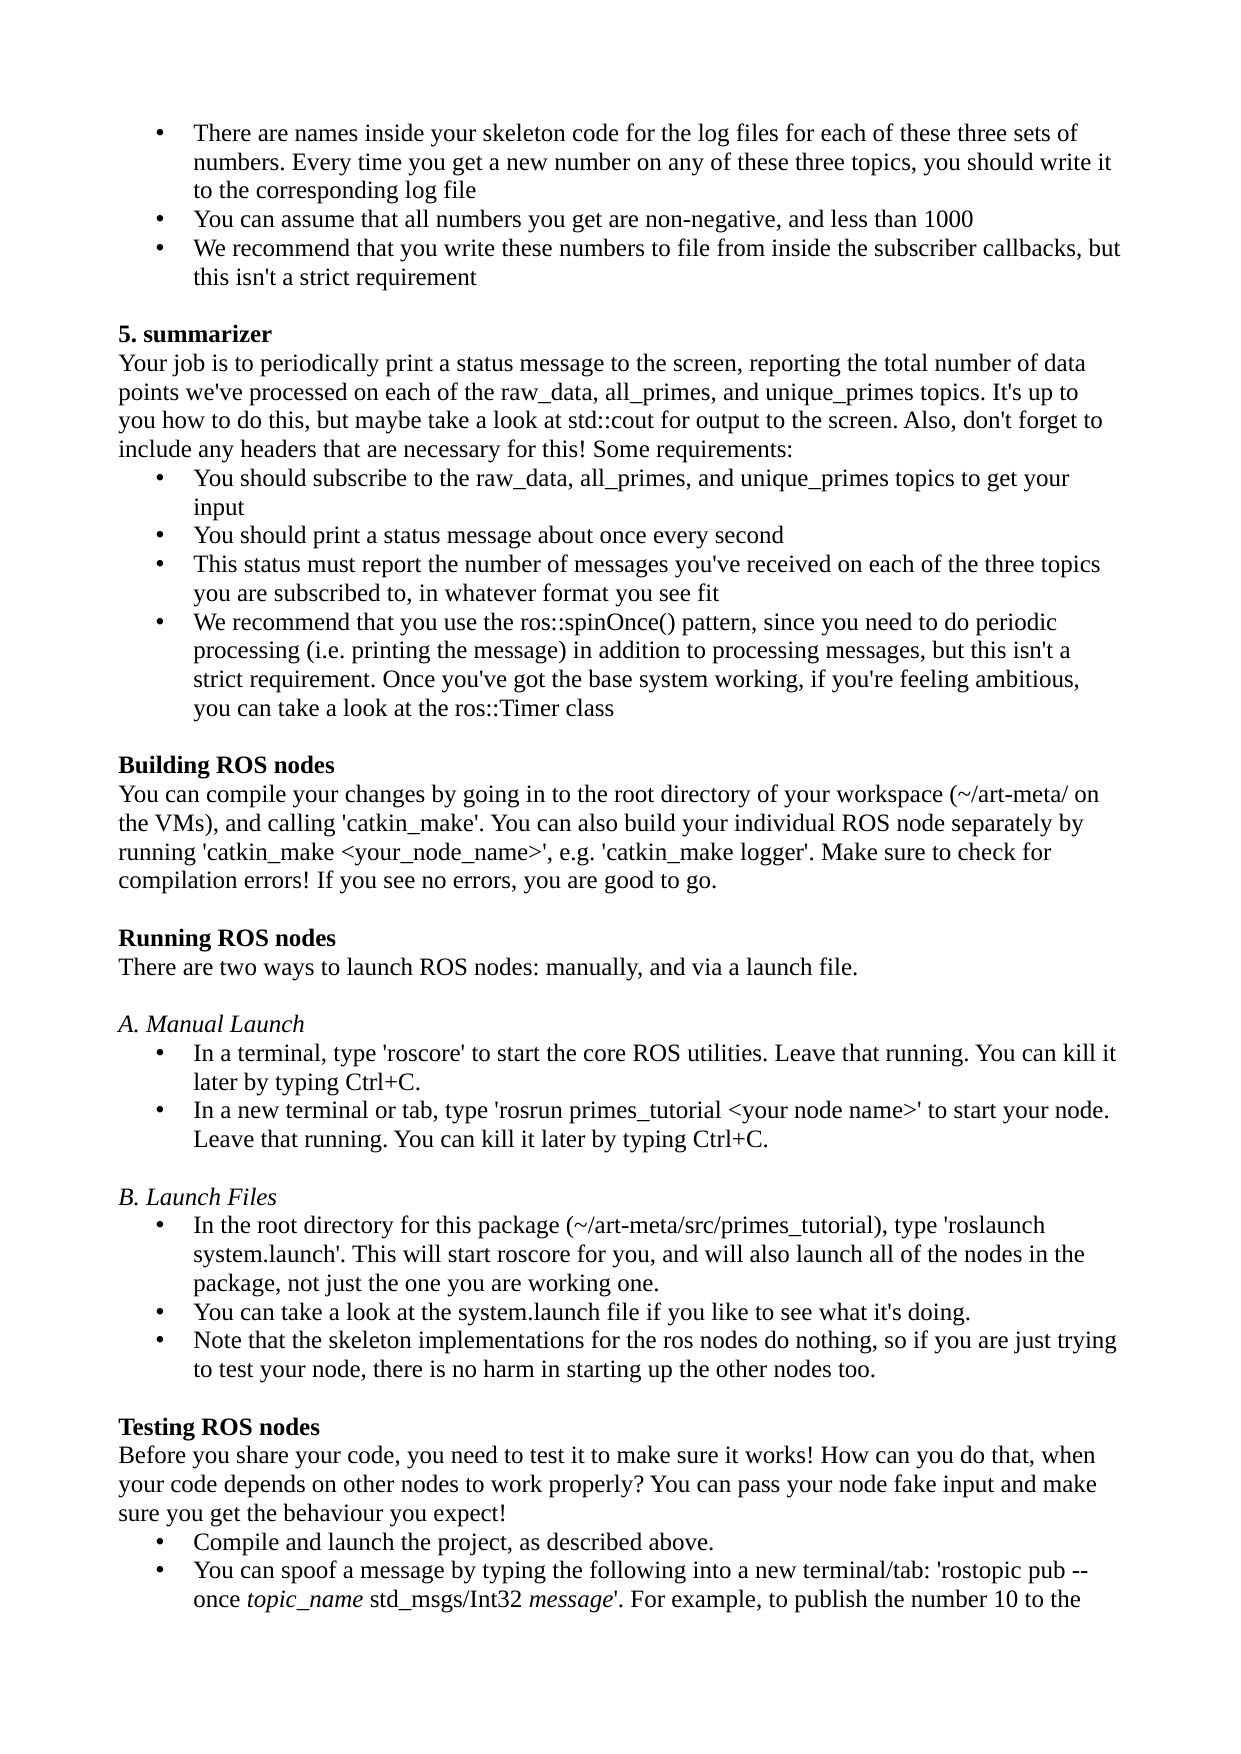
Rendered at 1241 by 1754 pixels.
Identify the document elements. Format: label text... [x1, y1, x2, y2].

text Testing ROS nodes [118, 1412, 1122, 1441]
list We recommend that you write these numbers to file from inside the subscriber callbacks, but this isn't a strict requirement [156, 233, 1122, 291]
text You can compile your changes by going in to the root directory of your workspace (~/art-meta/ on the VMs), and calling 'catkin_make'. You can also build your individual ROS node separately by running 'catkin_make <your_node_name>', e.g. 'catkin_make logger'. Make sure to check for compilation errors! If you see no errors, you are good to go. [118, 779, 1122, 894]
list You should subscribe to the raw_data, all_primes, and unique_primes topics to get your input [156, 463, 1122, 521]
list You should print a status message about once every second [156, 521, 1122, 549]
text There are two ways to launch ROS nodes: manually, and via a launch file. [118, 952, 1122, 981]
text Before you share your code, you need to test it to make sure it works! How can you do that, when your code depends on other nodes to work properly? You can pass your node fake input and make sure you get the behaviour you expect! [118, 1441, 1122, 1527]
list You can assume that all numbers you get are non-negative, and less than 1000 [156, 204, 1122, 233]
list We recommend that you use the ros::spinOnce() pattern, since you need to do periodic processing (i.e. printing the message) in addition to processing messages, but this isn't a strict requirement. Once you've got the base system working, if you're feeling ambitious, you can take a look at the ros::Timer class [156, 607, 1122, 722]
list You can spoof a message by typing the following into a new terminal/tab: 'rostopic pub --once topic_name std_msgs/Int32 message'. For example, to publish the number 10 to the [156, 1556, 1122, 1613]
text B. Launch Files [118, 1182, 1122, 1211]
list Compile and launch the project, as described above. [156, 1527, 1122, 1556]
list Note that the skeleton implementations for the ros nodes do nothing, so if you are just trying to test your node, there is no harm in starting up the other nodes too. [156, 1326, 1122, 1383]
text Building ROS nodes [118, 751, 1122, 779]
list There are names inside your skeleton code for the log files for each of these three sets of numbers. Every time you get a new number on any of these three topics, you should write it to the corresponding log file [156, 118, 1122, 204]
list This status must report the number of messages you've received on each of the three topics you are subscribed to, in whatever format you see fit [156, 549, 1122, 607]
list In a new terminal or tab, type 'rosrun primes_tutorial <your node name>' to start your node. Leave that running. You can kill it later by typing Ctrl+C. [156, 1096, 1122, 1153]
list In a terminal, type 'roscore' to start the core ROS utilities. Leave that running. You can kill it later by typing Ctrl+C. [156, 1038, 1122, 1096]
text A. Manual Launch [118, 1009, 1122, 1038]
list In the root directory for this package (~/art-meta/src/primes_tutorial), type 'roslaunch system.launch'. This will start roscore for you, and will also launch all of the nodes in the package, not just the one you are working one. [156, 1211, 1122, 1297]
list You can take a look at the system.launch file if you like to see what it's doing. [156, 1297, 1122, 1326]
text Running ROS nodes [118, 923, 1122, 952]
text 5. summarizer [118, 319, 1122, 348]
text Your job is to periodically print a status message to the screen, reporting the total number of data points we've processed on each of the raw_data, all_primes, and unique_primes topics. It's up to you how to do this, but maybe take a look at std::cout for output to the screen. Also, don't forget to include any headers that are necessary for this! Some requirements: [118, 348, 1122, 463]
